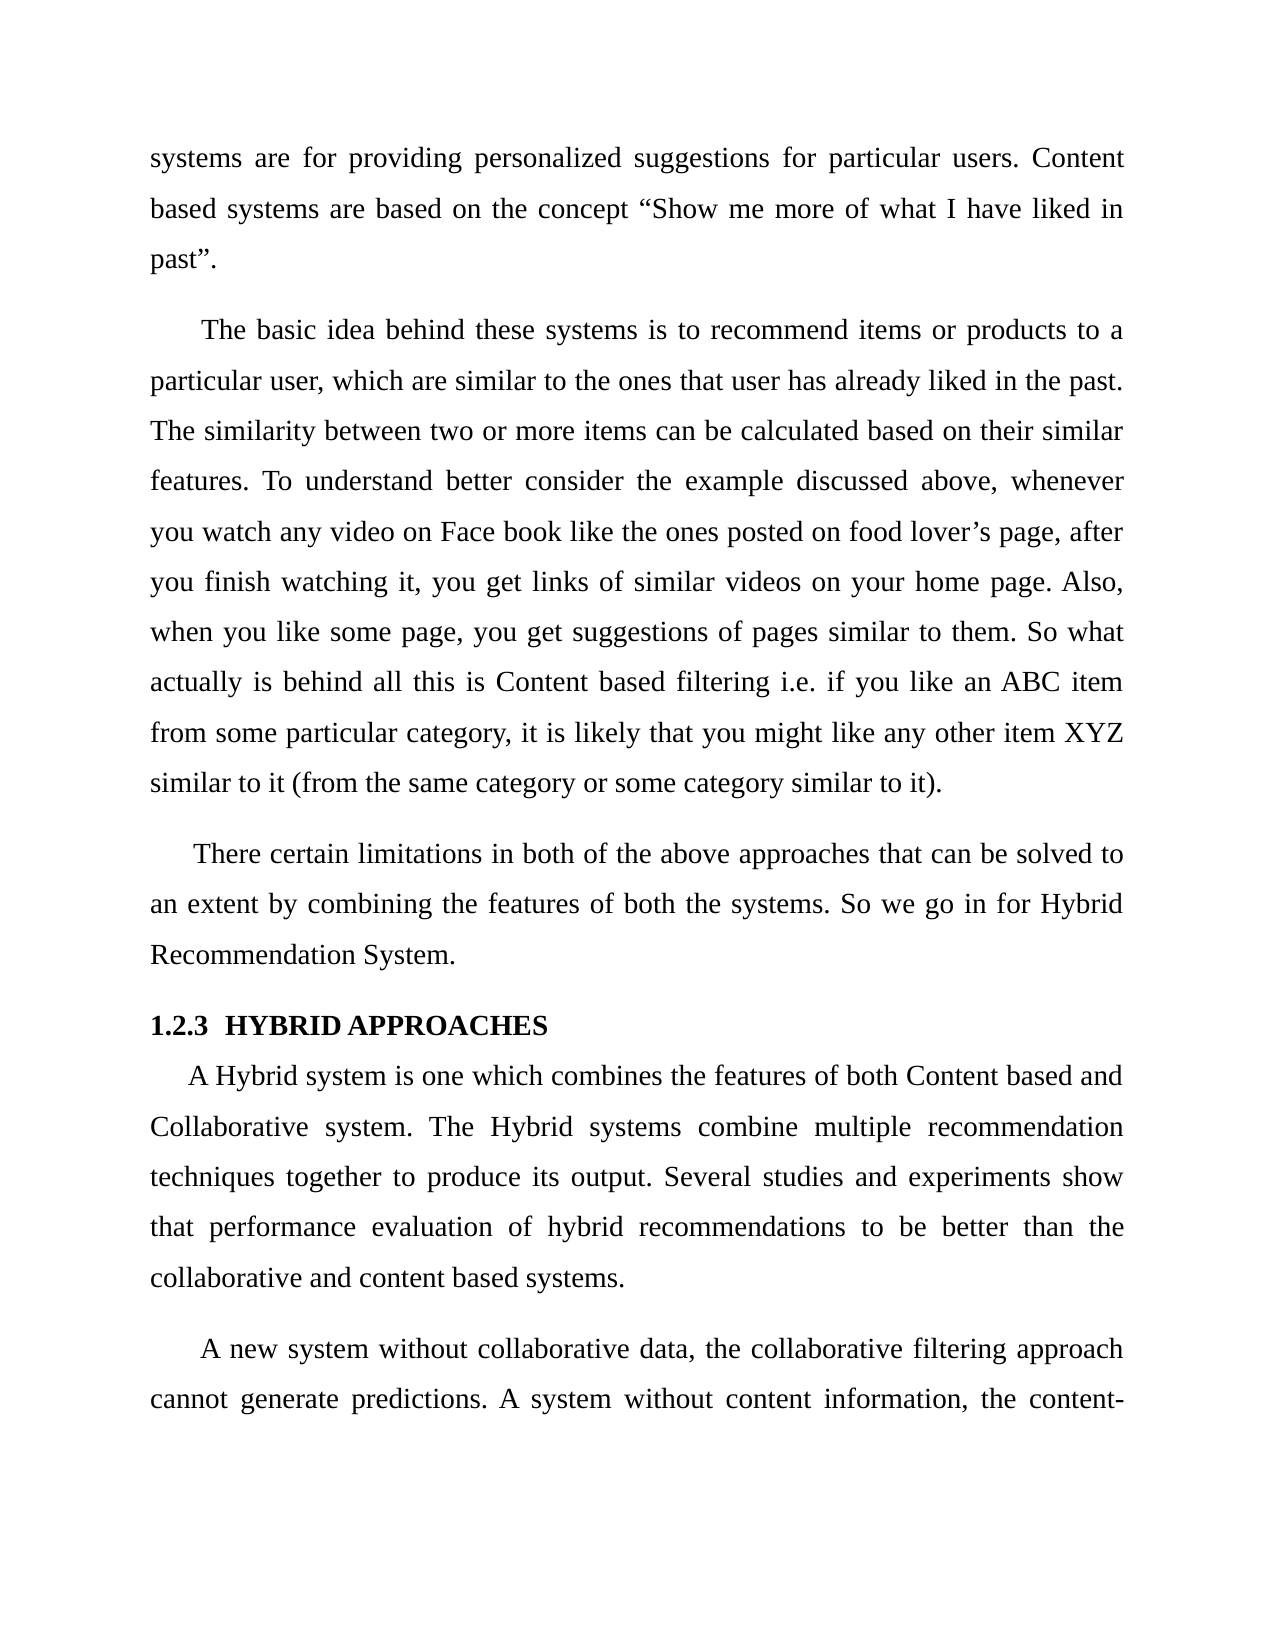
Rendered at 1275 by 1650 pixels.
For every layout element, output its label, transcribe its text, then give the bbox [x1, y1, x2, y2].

text systems are for providing personalized suggestions for particular users. Content based systems are based on the concept “Show me more of what I have liked in past”. [150, 141, 1125, 275]
text There certain limitations in both of the above approaches that can be solved to an extent by combining the features of both the systems. So we go in for Hybrid Recommendation System. [150, 836, 1125, 971]
text The basic idea behind these systems is to recommend items or products to a particular user, which are similar to the ones that user has already liked in the past. The similarity between two or more items can be calculated based on their similar features. To understand better consider the example discussed above, whenever you watch any video on Face book like the ones posted on food lover’s page, after you finish watching it, you get links of similar videos on your home page. Also, when you like some page, you get suggestions of pages similar to them. So what actually is behind all this is Content based filtering i.e. if you like an ABC item from some particular category, it is likely that you might like any other item XYZ similar to it (from the same category or some category similar to it). [150, 312, 1125, 799]
list HYBRID APPROACHES [150, 1008, 1125, 1042]
list A Hybrid system is one which combines the features of both Content based and Collaborative system. The Hybrid systems combine multiple recommendation techniques together to produce its output. Several studies and experiments show that performance evaluation of hybrid recommendations to be better than the collaborative and content based systems. [150, 1058, 1125, 1293]
text A new system without collaborative data, the collaborative filtering approach cannot generate predictions. A system without content information, the content- [150, 1331, 1125, 1415]
